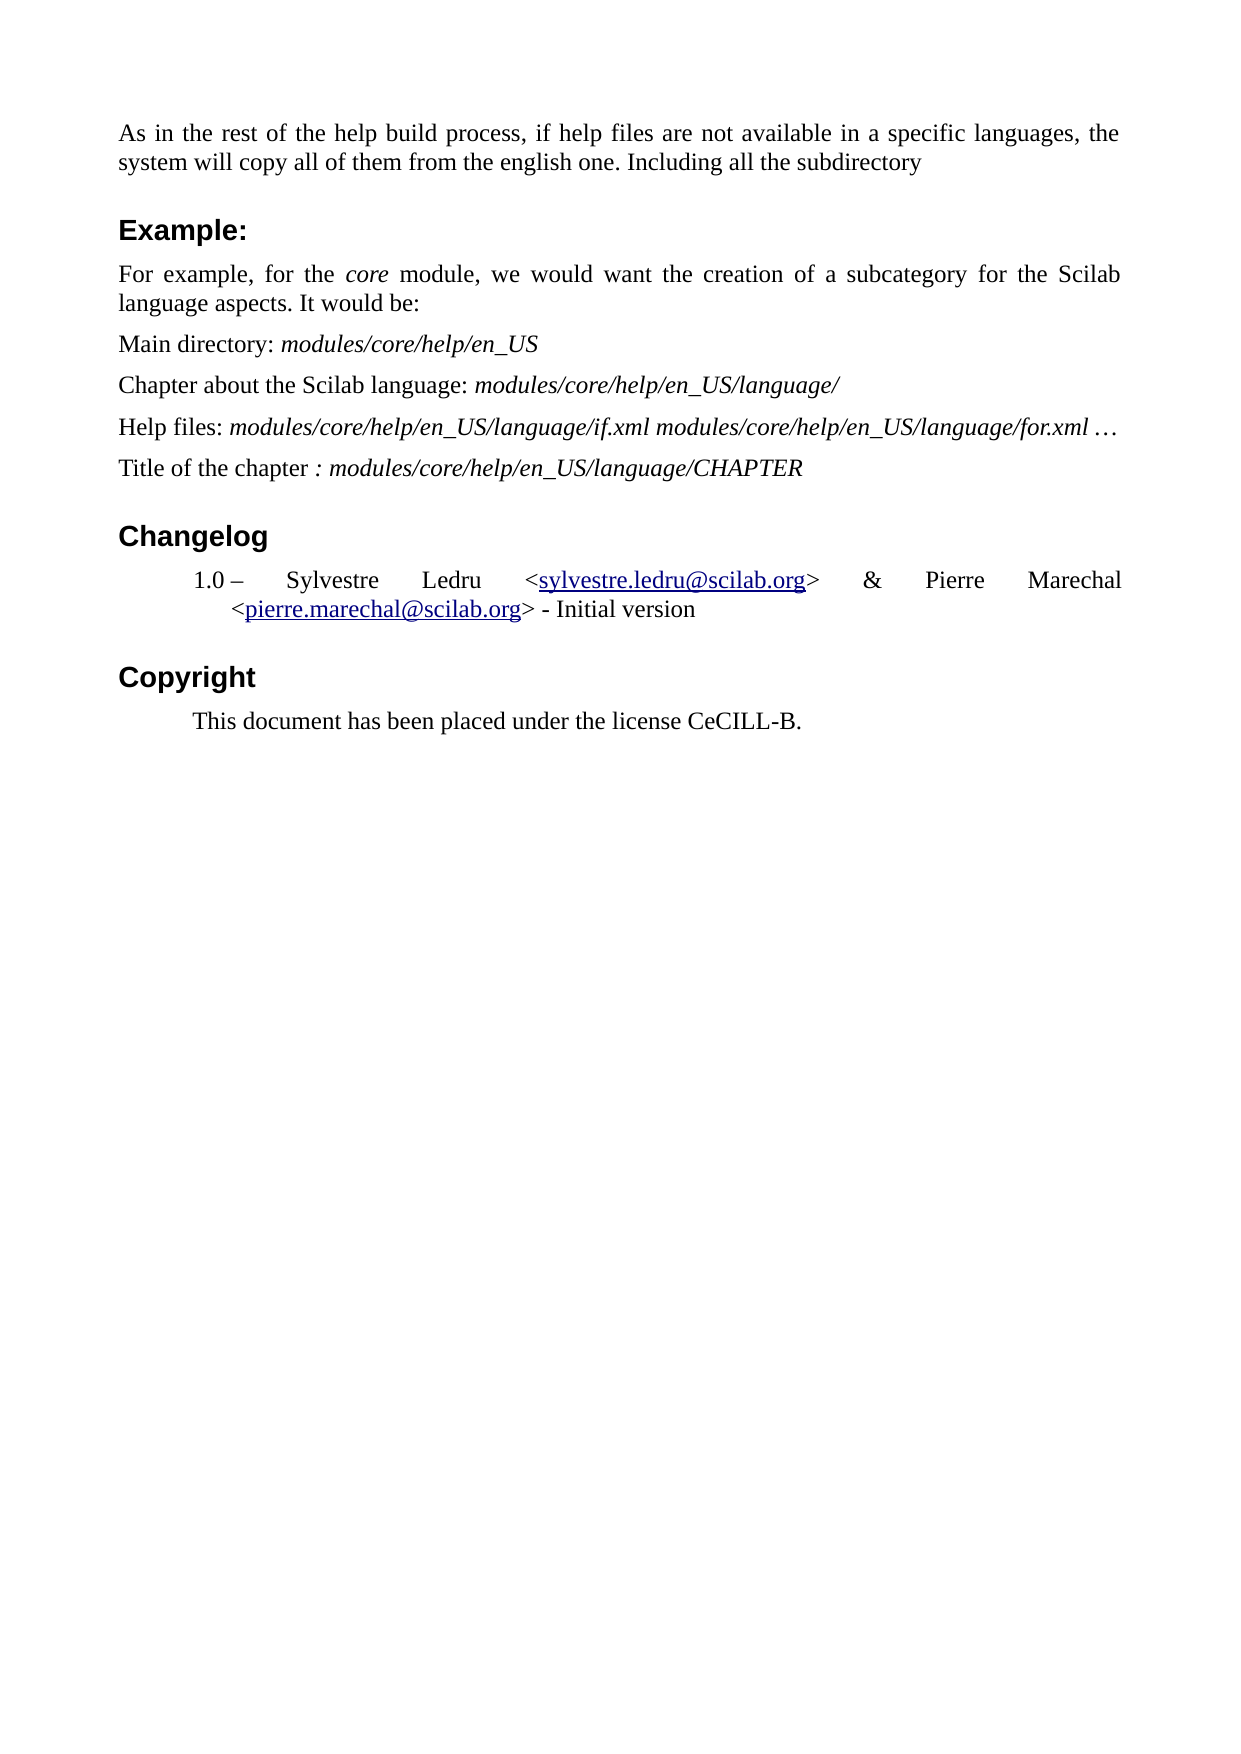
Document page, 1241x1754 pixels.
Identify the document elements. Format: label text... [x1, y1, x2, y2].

text Main directory: modules/core/help/en_US [118, 329, 1122, 358]
text For example, for the core module, we would want the creation of a subcategory for the Scilab language aspects. It would be: [118, 259, 1122, 317]
text As in the rest of the help build process, if help files are not available in a specific languages, the system will copy all of them from the english one. Including all the subdirectory [118, 118, 1122, 176]
list – Sylvestre Ledru <sylvestre.ledru@scilab.org> & Pierre Marechal <pierre.marechal@scilab.org> - Initial version [193, 565, 1122, 623]
subtitle Changelog [118, 519, 1122, 553]
subtitle Example: [118, 213, 1122, 247]
text This document has been placed under the license CeCILL-B. [118, 706, 1122, 735]
subtitle Copyright [118, 660, 1122, 694]
text Help files: modules/core/help/en_US/language/if.xml modules/core/help/en_US/language/for.xml … [118, 412, 1122, 440]
text Chapter about the Scilab language: modules/core/help/en_US/language/ [118, 370, 1122, 399]
text Title of the chapter : modules/core/help/en_US/language/CHAPTER [118, 453, 1122, 482]
